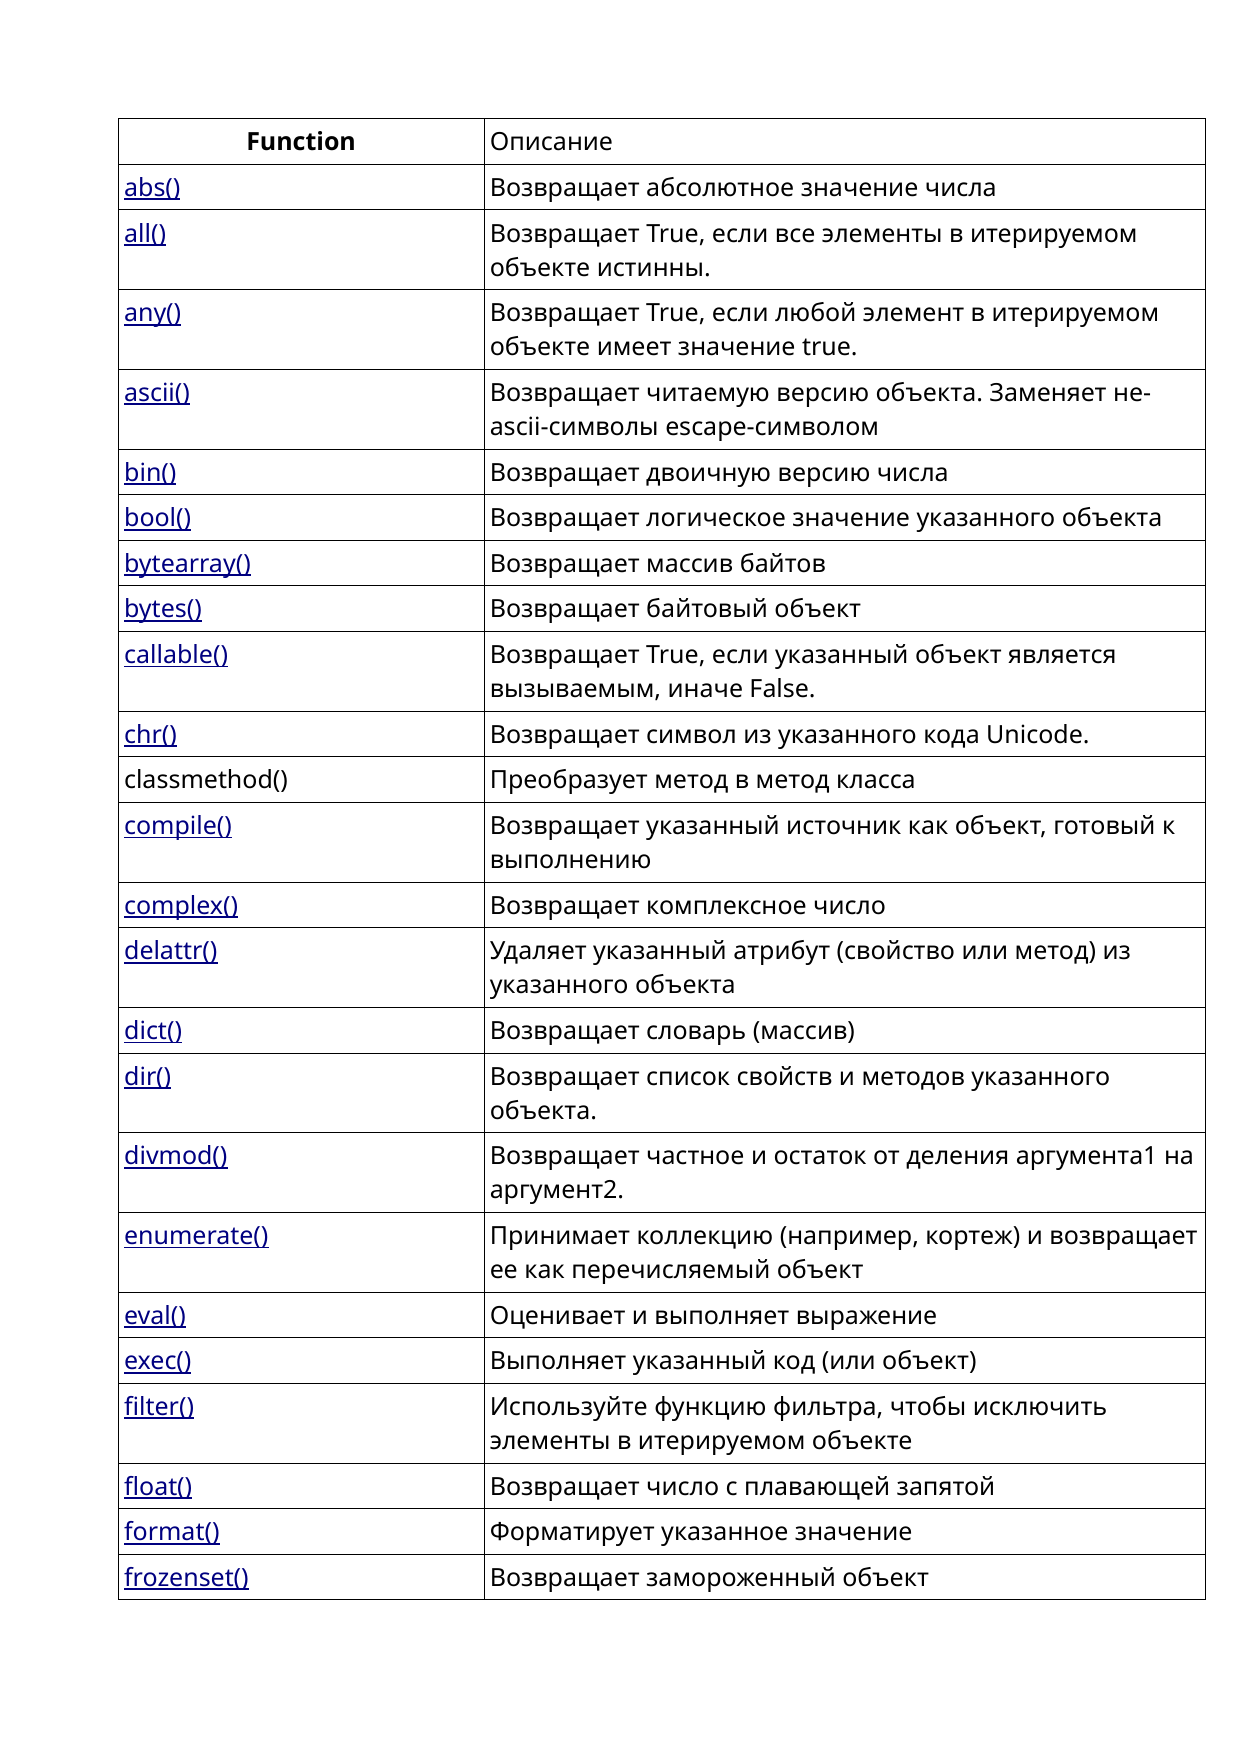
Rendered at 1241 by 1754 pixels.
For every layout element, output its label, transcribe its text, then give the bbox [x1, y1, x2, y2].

table_cell frozenset() [119, 1555, 484, 1599]
table_cell chr() [119, 712, 484, 756]
table_cell Преобразует метод в метод класса [485, 757, 1205, 802]
table_cell Возвращает True, если любой элемент в итерируемом объекте имеет значение true. [485, 290, 1205, 369]
table_cell Возвращает число с плавающей запятой [485, 1464, 1205, 1508]
table_cell Возвращает двоичную версию числа [485, 450, 1205, 494]
table_cell delattr() [119, 928, 484, 1007]
table_header Function [119, 119, 484, 164]
table_cell Используйте функцию фильтра, чтобы исключить элементы в итерируемом объекте [485, 1384, 1205, 1462]
table_cell Выполняет указанный код (или объект) [485, 1338, 1205, 1383]
table_cell Возвращает массив байтов [485, 541, 1205, 585]
table_cell float() [119, 1464, 484, 1508]
table_cell classmethod() [119, 757, 484, 802]
table_cell Возвращает указанный источник как объект, готовый к выполнению [485, 803, 1205, 882]
table_cell format() [119, 1509, 484, 1554]
table_cell Возвращает логическое значение указанного объекта [485, 495, 1205, 540]
table_cell bytes() [119, 586, 484, 631]
table_cell dir() [119, 1054, 484, 1132]
table_cell Возвращает абсолютное значение числа [485, 165, 1205, 209]
table_cell enumerate() [119, 1213, 484, 1292]
table_cell Возвращает комплексное число [485, 883, 1205, 927]
table_cell Возвращает байтовый объект [485, 586, 1205, 631]
table_cell Удаляет указанный атрибут (свойство или метод) из указанного объекта [485, 928, 1205, 1007]
table_cell Возвращает частное и остаток от деления аргумента1 на аргумент2. [485, 1133, 1205, 1212]
table_cell callable() [119, 632, 484, 711]
table_cell Возвращает словарь (массив) [485, 1008, 1205, 1052]
table_cell abs() [119, 165, 484, 209]
table_cell compile() [119, 803, 484, 882]
table_cell Возвращает замороженный объект [485, 1555, 1205, 1599]
table_cell exec() [119, 1338, 484, 1383]
table_cell eval() [119, 1293, 484, 1337]
table_cell ascii() [119, 370, 484, 448]
table_cell complex() [119, 883, 484, 927]
table_cell Принимает коллекцию (например, кортеж) и возвращает ее как перечисляемый объект [485, 1213, 1205, 1292]
table_cell Возвращает читаемую версию объекта. Заменяет не-ascii-символы escape-символом [485, 370, 1205, 448]
table_cell dict() [119, 1008, 484, 1052]
table_cell bytearray() [119, 541, 484, 585]
table_cell any() [119, 290, 484, 369]
table_cell bool() [119, 495, 484, 540]
table_cell Форматирует указанное значение [485, 1509, 1205, 1554]
table_cell Возвращает True, если все элементы в итерируемом объекте истинны. [485, 210, 1205, 289]
table_cell filter() [119, 1384, 484, 1462]
table_cell all() [119, 210, 484, 289]
table_cell divmod() [119, 1133, 484, 1212]
table_cell Возвращает символ из указанного кода Unicode. [485, 712, 1205, 756]
table_cell bin() [119, 450, 484, 494]
table_cell Оценивает и выполняет выражение [485, 1293, 1205, 1337]
table_cell Возвращает True, если указанный объект является вызываемым, иначе False. [485, 632, 1205, 711]
table_header Описание [485, 119, 1205, 164]
table_cell Возвращает список свойств и методов указанного объекта. [485, 1054, 1205, 1132]
